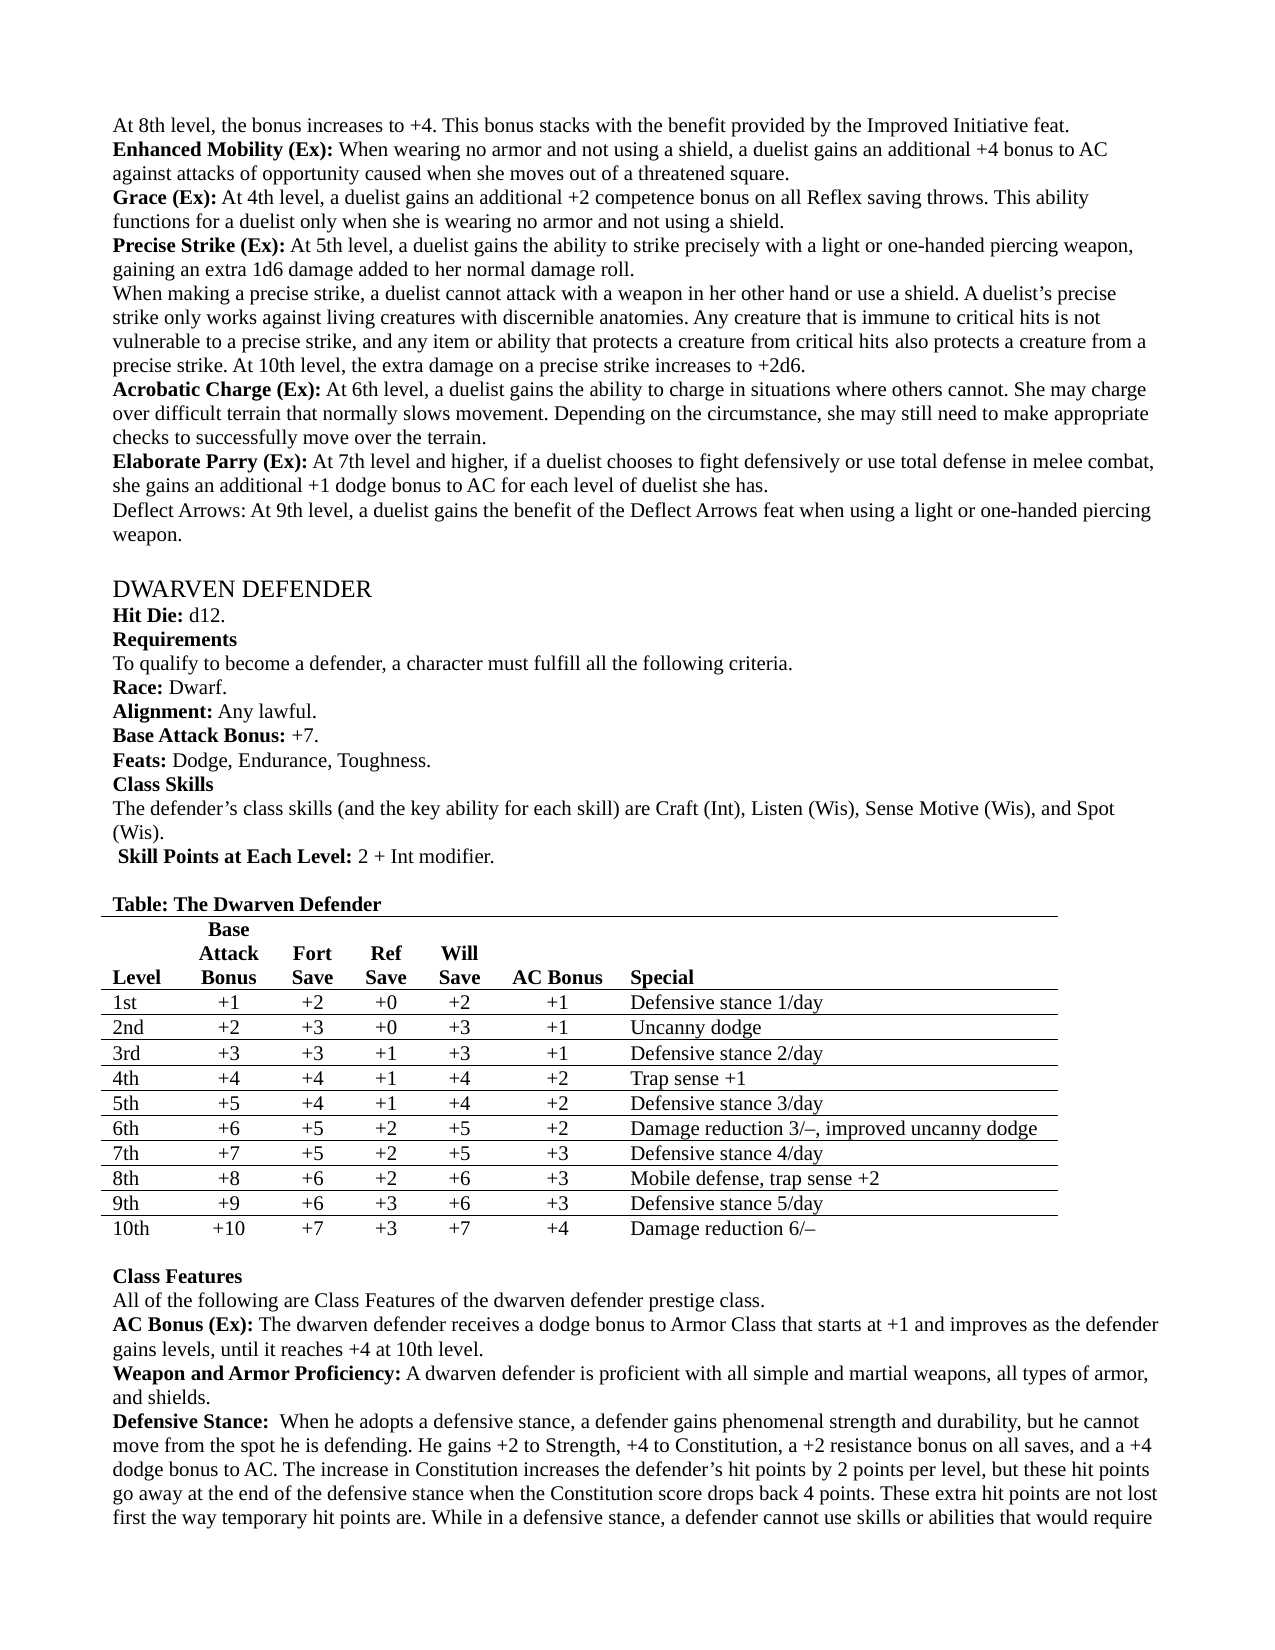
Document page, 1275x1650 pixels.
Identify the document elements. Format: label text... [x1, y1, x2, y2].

text Precise Strike (Ex): At 5th level, a duelist gains the ability to strike precisely with a light or one-handed piercing weapon, gaining an extra 1d6 damage added to her normal damage roll. [112, 233, 1162, 281]
text Elaborate Parry (Ex): At 7th level and higher, if a duelist chooses to fight defensively or use total defense in melee combat, she gains an additional +1 dodge bonus to AC for each level of duelist she has. [112, 449, 1162, 497]
table_cell +4 [276, 1066, 349, 1089]
table_cell Defensive stance 3/day [619, 1091, 1058, 1115]
table_cell +1 [496, 1040, 619, 1064]
text When making a precise strike, a duelist cannot attack with a weapon in her other hand or use a shield. A duelist’s precise strike only works against living creatures with discernible anatomies. Any creature that is immune to critical hits is not vulnerable to a precise strike, and any item or ability that protects a creature from critical hits also protects a creature from a precise strike. At 10th level, the extra damage on a precise strike increases to +2d6. [112, 281, 1162, 377]
table_cell +4 [182, 1066, 276, 1089]
text To qualify to become a defender, a character must fulfill all the following criteria. [112, 651, 1162, 675]
text Acrobatic Charge (Ex): At 6th level, a duelist gains the ability to charge in situations where others cannot. She may charge over difficult terrain that normally slows movement. Depending on the circumstance, she may still need to make appropriate checks to successfully move over the terrain. [112, 377, 1162, 449]
table_cell 1st [101, 990, 182, 1014]
table_cell +2 [349, 1166, 423, 1190]
table_cell 8th [101, 1166, 182, 1190]
table_cell +3 [423, 1015, 496, 1039]
table_cell +8 [182, 1166, 276, 1190]
table_cell +3 [349, 1191, 423, 1215]
table_cell Fort Save [276, 917, 349, 989]
table_cell +6 [182, 1116, 276, 1140]
table_cell +4 [423, 1066, 496, 1089]
table_cell +5 [423, 1116, 496, 1140]
table_cell +3 [276, 1040, 349, 1064]
table_cell +2 [496, 1116, 619, 1140]
table_cell +0 [349, 1015, 423, 1039]
table_cell 4th [101, 1066, 182, 1089]
table_cell +6 [423, 1191, 496, 1215]
table_cell Will Save [423, 917, 496, 989]
text Race: Dwarf. [112, 675, 1162, 699]
text Defensive Stance: When he adopts a defensive stance, a defender gains phenomenal strength and durability, but he cannot move from the spot he is defending. He gains +2 to Strength, +4 to Constitution, a +2 resistance bonus on all saves, and a +4 dodge bonus to AC. The increase in Constitution increases the defender’s hit points by 2 points per level, but these hit points go away at the end of the defensive stance when the Constitution score drops back 4 points. These extra hit points are not lost first the way temporary hit points are. While in a defensive stance, a defender cannot use skills or abilities that would require [112, 1409, 1162, 1529]
table_cell +2 [349, 1116, 423, 1140]
table_cell +7 [182, 1141, 276, 1165]
table_cell +2 [349, 1141, 423, 1165]
text AC Bonus (Ex): The dwarven defender receives a dodge bonus to Armor Class that starts at +1 and improves as the defender gains levels, until it reaches +4 at 10th level. [112, 1312, 1162, 1361]
table_cell +2 [276, 990, 349, 1014]
table_cell +10 [182, 1216, 276, 1240]
text The defender’s class skills (and the key ability for each skill) are Craft (Int), Listen (Wis), Sense Motive (Wis), and Spot (Wis). [112, 796, 1162, 844]
table_cell +3 [496, 1191, 619, 1215]
table_cell 10th [101, 1216, 182, 1240]
subtitle Class Skills [112, 772, 1162, 796]
table_cell 3rd [101, 1040, 182, 1064]
text All of the following are Class Features of the dwarven defender prestige class. [112, 1288, 1162, 1312]
table_cell +2 [496, 1066, 619, 1089]
table_cell Damage reduction 6/– [619, 1216, 1058, 1240]
table_cell +3 [496, 1141, 619, 1165]
text Feats: Dodge, Endurance, Toughness. [112, 747, 1162, 772]
table_cell +2 [423, 990, 496, 1014]
table_cell Defensive stance 2/day [619, 1040, 1058, 1064]
table_cell Base Attack Bonus [182, 917, 276, 989]
table_cell +1 [182, 990, 276, 1014]
table_cell +7 [276, 1216, 349, 1240]
table_cell Defensive stance 5/day [619, 1191, 1058, 1215]
table_cell +2 [496, 1091, 619, 1115]
table_cell +9 [182, 1191, 276, 1215]
table_cell +0 [349, 990, 423, 1014]
table_cell +2 [182, 1015, 276, 1039]
text Grace (Ex): At 4th level, a duelist gains an additional +2 competence bonus on all Reflex saving throws. This ability functions for a duelist only when she is wearing no armor and not using a shield. [112, 185, 1162, 233]
table_cell +6 [423, 1166, 496, 1190]
table_cell +6 [276, 1166, 349, 1190]
table_cell +3 [496, 1166, 619, 1190]
table_cell Ref Save [349, 917, 423, 989]
table_cell 2nd [101, 1015, 182, 1039]
table_cell AC Bonus [496, 917, 619, 989]
text Weapon and Armor Proficiency: A dwarven defender is proficient with all simple and martial weapons, all types of armor, and shields. [112, 1361, 1162, 1409]
table_cell Damage reduction 3/–, improved uncanny dodge [619, 1116, 1058, 1140]
table_cell 9th [101, 1191, 182, 1215]
table_header Table: The Dwarven Defender [101, 892, 1058, 916]
table_cell +1 [496, 1015, 619, 1039]
table_cell +5 [276, 1116, 349, 1140]
table_cell +4 [423, 1091, 496, 1115]
table_cell +3 [276, 1015, 349, 1039]
table_cell Defensive stance 4/day [619, 1141, 1058, 1165]
text DWARVEN DEFENDER [112, 574, 1162, 603]
table_cell +1 [349, 1091, 423, 1115]
table_cell Trap sense +1 [619, 1066, 1058, 1089]
table_cell Uncanny dodge [619, 1015, 1058, 1039]
text Alignment: Any lawful. [112, 699, 1162, 723]
table_cell Defensive stance 1/day [619, 990, 1058, 1014]
table_cell +5 [423, 1141, 496, 1165]
text Class Features [112, 1264, 1162, 1288]
table_cell +7 [423, 1216, 496, 1240]
table_cell +3 [349, 1216, 423, 1240]
table_cell +3 [182, 1040, 276, 1064]
table_cell +5 [182, 1091, 276, 1115]
table_cell Mobile defense, trap sense +2 [619, 1166, 1058, 1190]
text Deflect Arrows: At 9th level, a duelist gains the benefit of the Deflect Arrows feat when using a light or one-handed piercing weapon. [112, 497, 1162, 546]
table_cell 7th [101, 1141, 182, 1165]
table_cell 5th [101, 1091, 182, 1115]
text Base Attack Bonus: +7. [112, 723, 1162, 747]
table_cell 6th [101, 1116, 182, 1140]
table_cell Special [619, 917, 1058, 989]
text Hit Die: d12. [112, 603, 1162, 627]
table_cell +1 [349, 1066, 423, 1089]
table_cell Level [101, 917, 182, 989]
text Requirements [112, 627, 1162, 651]
table_cell +3 [423, 1040, 496, 1064]
text Skill Points at Each Level: 2 + Int modifier. [112, 844, 1162, 868]
table_cell +4 [276, 1091, 349, 1115]
table_cell +1 [349, 1040, 423, 1064]
text Enhanced Mobility (Ex): When wearing no armor and not using a shield, a duelist gains an additional +4 bonus to AC against attacks of opportunity caused when she moves out of a threatened square. [112, 137, 1162, 185]
table_cell +1 [496, 990, 619, 1014]
table_cell +5 [276, 1141, 349, 1165]
table_cell +4 [496, 1216, 619, 1240]
table_cell +6 [276, 1191, 349, 1215]
text At 8th level, the bonus increases to +4. This bonus stacks with the benefit provided by the Improved Initiative feat. [112, 112, 1162, 137]
